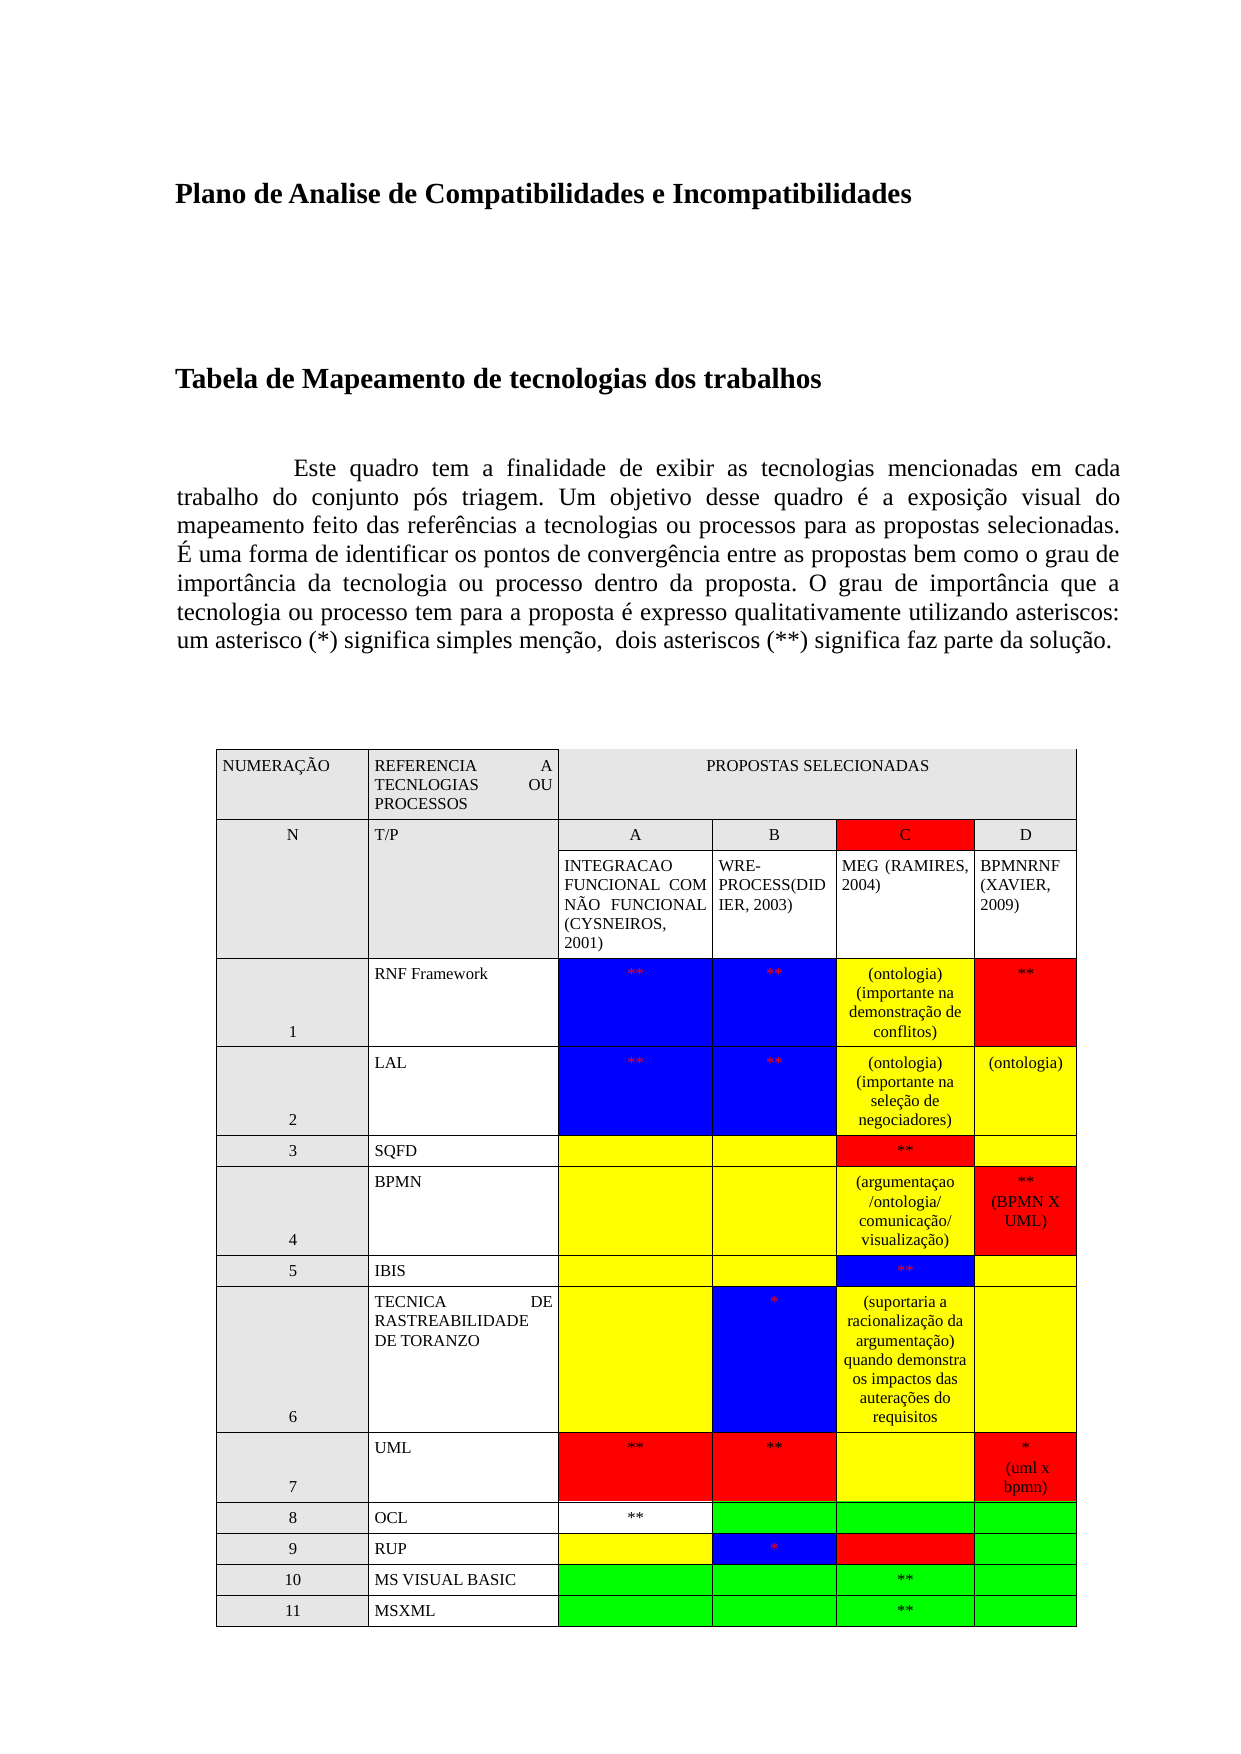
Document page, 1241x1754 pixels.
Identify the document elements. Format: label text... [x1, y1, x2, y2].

table_cell (ontologia)(importante na seleção de negociadores) [837, 1047, 974, 1135]
table_cell ** [837, 1565, 974, 1595]
table_cell BPMNRNF (XAVIER, 2009) [975, 851, 1076, 958]
table_cell [975, 1287, 1076, 1432]
table_cell [559, 1596, 712, 1626]
table_cell * [713, 1287, 836, 1432]
table_cell [559, 1136, 712, 1166]
table_cell ** (BPMN X UML) [975, 1167, 1076, 1255]
table_cell MEG (RAMIRES, 2004) [837, 851, 974, 958]
table_cell 1 [217, 959, 368, 1046]
table_cell [713, 1565, 836, 1595]
table_cell OCL [369, 1503, 558, 1533]
table_cell ** [559, 1433, 712, 1501]
table_header REFERENCIA A TECNLOGIAS OU PROCESSOS [369, 750, 558, 819]
table_cell INTEGRACAO FUNCIONAL COM NÃO FUNCIONAL (CYSNEIROS, 2001) [559, 851, 712, 958]
table_cell ** [713, 959, 836, 1046]
table_cell 2 [217, 1047, 368, 1135]
table_cell * (uml x bpmn) [975, 1433, 1076, 1501]
table_cell [837, 1503, 974, 1533]
table_cell [713, 1167, 836, 1255]
table_cell [713, 1136, 836, 1166]
table_cell 5 [217, 1256, 368, 1286]
table_cell (suportaria a racionalização da argumentação) quando demonstra os impactos das auterações do requisitos [837, 1287, 974, 1432]
table_cell BPMN [369, 1167, 558, 1255]
table_cell ** [837, 1596, 974, 1626]
table_cell 11 [217, 1596, 368, 1626]
table_cell WRE-PROCESS(DIDIER, 2003) [713, 851, 836, 958]
table_cell B [713, 820, 836, 850]
table_cell [975, 1256, 1076, 1286]
table_cell 6 [217, 1287, 368, 1432]
table_cell 4 [217, 1167, 368, 1255]
table_header NUMERAÇÃO [217, 750, 368, 819]
table_cell MS VISUAL BASIC [369, 1565, 558, 1595]
table_cell [975, 1136, 1076, 1166]
table_cell 7 [217, 1433, 368, 1501]
table_cell [559, 1565, 712, 1595]
table_cell (ontologia)(importante na demonstração de conflitos) [837, 959, 974, 1046]
table_cell UML [369, 1433, 558, 1501]
table_cell [837, 1433, 974, 1501]
table_cell [975, 1503, 1076, 1533]
table_cell 10 [217, 1565, 368, 1595]
table_cell SQFD [369, 1136, 558, 1166]
table_cell [713, 1503, 836, 1533]
table_cell [559, 1167, 712, 1255]
table_cell A [559, 820, 712, 850]
table_cell (argumentaçao /ontologia/ comunicação/ visualização) [837, 1167, 974, 1255]
table_cell ** [559, 1047, 712, 1135]
table_header PROPOSTAS SELECIONADAS [559, 749, 1076, 819]
table_cell ** [837, 1256, 974, 1286]
table_cell T/P [369, 820, 558, 958]
table_cell LAL [369, 1047, 558, 1135]
table_cell ** [975, 959, 1076, 1046]
table_cell [559, 1256, 712, 1286]
table_cell N [217, 820, 368, 958]
table_cell D [975, 820, 1076, 850]
text Tabela de Mapeamento de tecnologias dos trabalhos [175, 361, 1121, 394]
table_cell 3 [217, 1136, 368, 1166]
table_cell MSXML [369, 1596, 558, 1626]
table_cell [975, 1565, 1076, 1595]
table_cell * [713, 1534, 836, 1564]
table_cell 8 [217, 1503, 368, 1533]
table_cell TECNICA DE RASTREABILIDADE DE TORANZO [369, 1287, 558, 1432]
table_cell 9 [217, 1534, 368, 1564]
table_cell [837, 1534, 974, 1564]
table_cell ** [713, 1433, 836, 1501]
table_cell [713, 1596, 836, 1626]
table_cell (ontologia) [975, 1047, 1076, 1135]
table_cell [975, 1596, 1076, 1626]
table_cell ** [559, 959, 712, 1046]
table_cell [559, 1534, 712, 1564]
table_cell [713, 1256, 836, 1286]
table_cell RNF Framework [369, 959, 558, 1046]
table_cell C [837, 820, 974, 850]
table_cell IBIS [369, 1256, 558, 1286]
table_cell ** [559, 1503, 712, 1533]
text Este quadro tem a finalidade de exibir as tecnologias mencionadas em cada trabalho do conjunto pós triagem. Um objetivo desse quadro é a exposição visual do mapeamento feito das referências a tecnologias ou processos para as propostas selecionadas. É uma forma de identificar os pontos de convergência entre as propostas bem como o grau de importância da tecnologia ou processo dentro da proposta. O grau de importância que a tecnologia ou processo tem para a proposta é expresso qualitativamente utilizando asteriscos: um asterisco (*) significa simples menção, dois asteriscos (**) significa faz parte da solução. [177, 453, 1121, 654]
text Plano de Analise de Compatibilidades e Incompatibilidades [175, 177, 1121, 210]
table_cell [559, 1287, 712, 1432]
table_cell ** [713, 1047, 836, 1135]
table_cell RUP [369, 1534, 558, 1564]
table_cell ** [837, 1136, 974, 1166]
table_cell [975, 1534, 1076, 1564]
